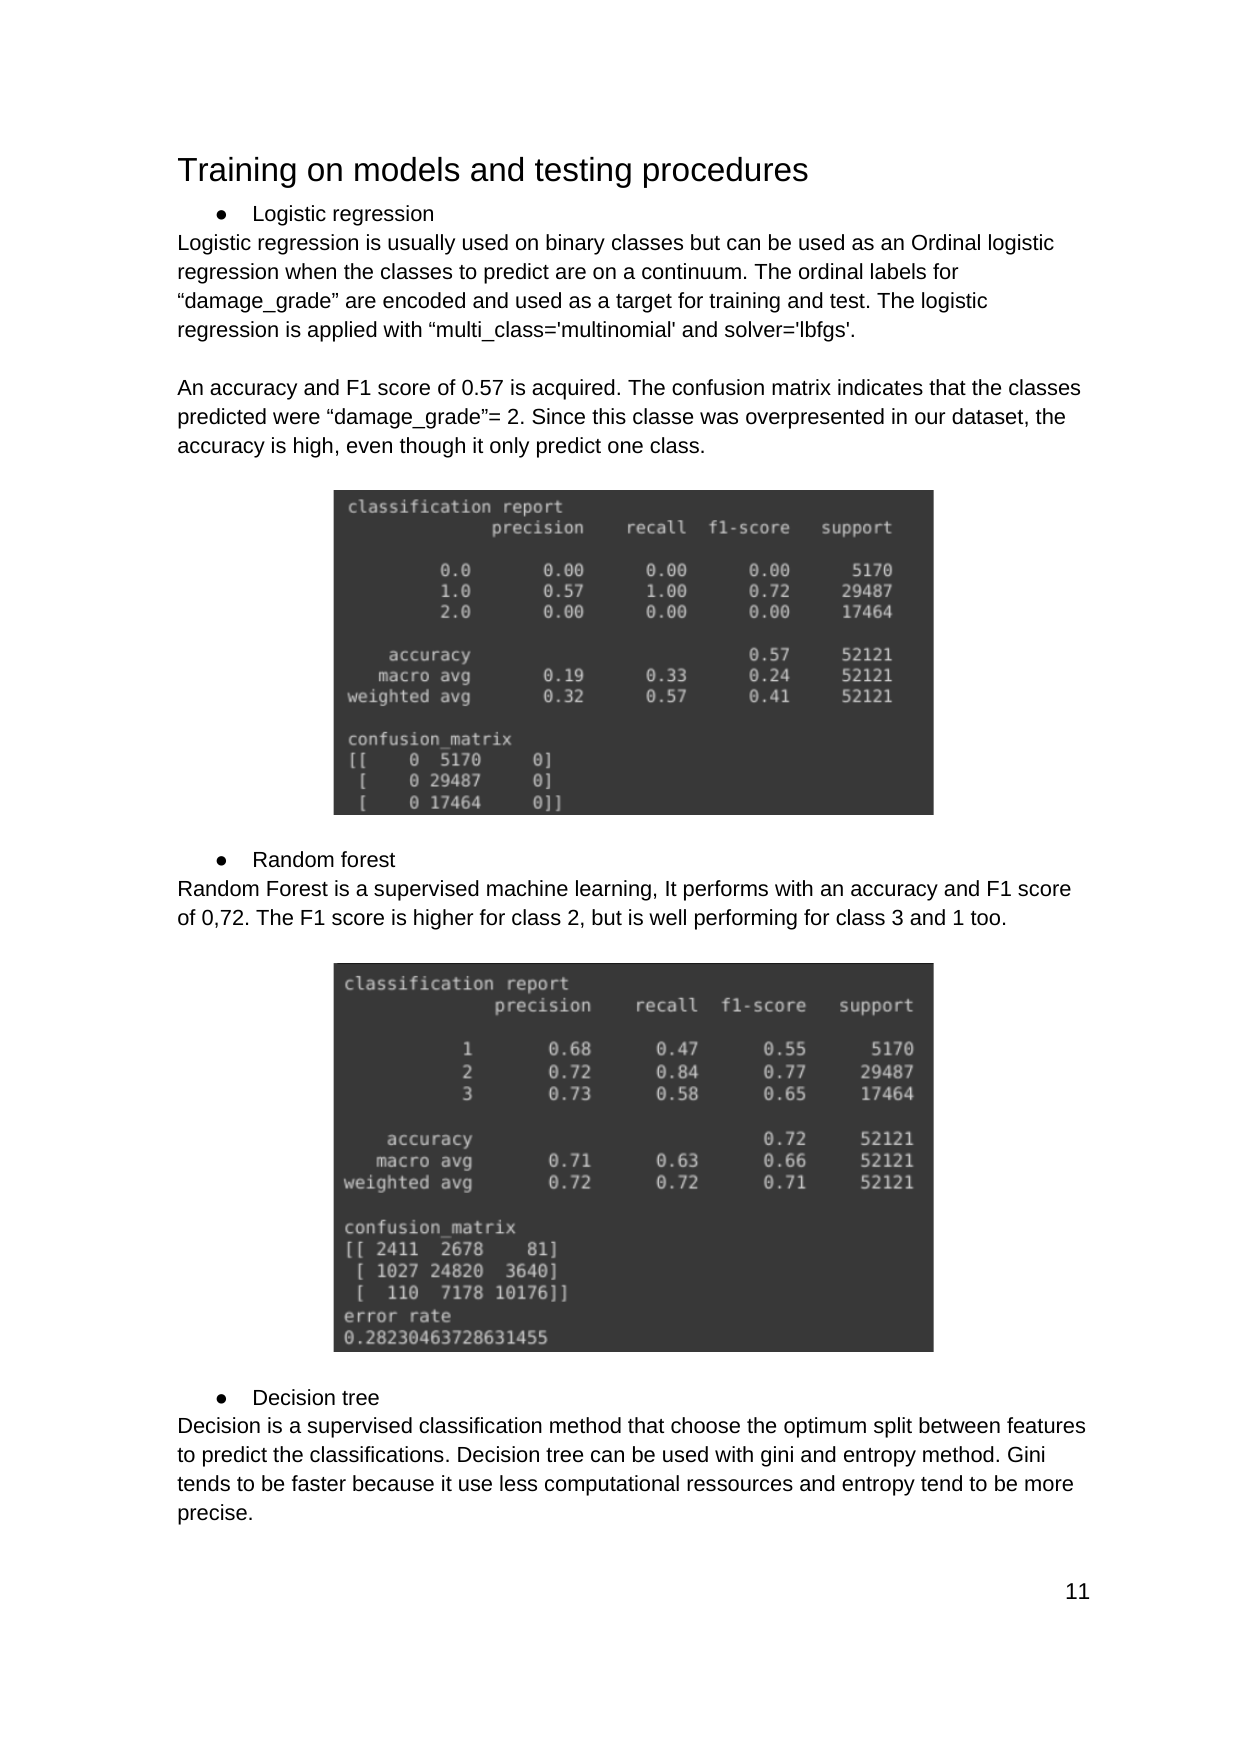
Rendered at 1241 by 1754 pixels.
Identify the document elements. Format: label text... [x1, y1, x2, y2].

text Logistic regression is usually used on binary classes but can be used as an Ordinal logistic regression when the classes to predict are on a continuum. The ordinal labels for “damage_grade” are encoded and used as a target for training and test. The logistic regression is applied with “multi_class='multinomial' and solver='lbfgs'. [177, 230, 1090, 342]
text An accuracy and F1 score of 0.57 is acquired. The confusion matrix indicates that the classes predicted were “damage_grade”= 2. Since this classe was overpresented in our dataset, the accuracy is high, even though it only predict one class. [177, 375, 1090, 458]
picture [333, 490, 934, 815]
picture [333, 963, 934, 1352]
text Random Forest is a supervised machine learning, It performs with an accuracy and F1 score of 0,72. The F1 score is higher for class 2, but is well performing for class 3 and 1 too. [177, 876, 1090, 930]
subtitle Training on models and testing procedures [177, 150, 1090, 188]
list Logistic regression [214, 201, 1090, 226]
list Decision tree [214, 1384, 1090, 1410]
list Random forest [214, 847, 1090, 872]
text Decision is a supervised classification method that choose the optimum split between features to predict the classifications. Decision tree can be used with gini and entropy method. Gini tends to be faster because it use less computational ressources and entropy tend to be more precise. [177, 1413, 1090, 1526]
